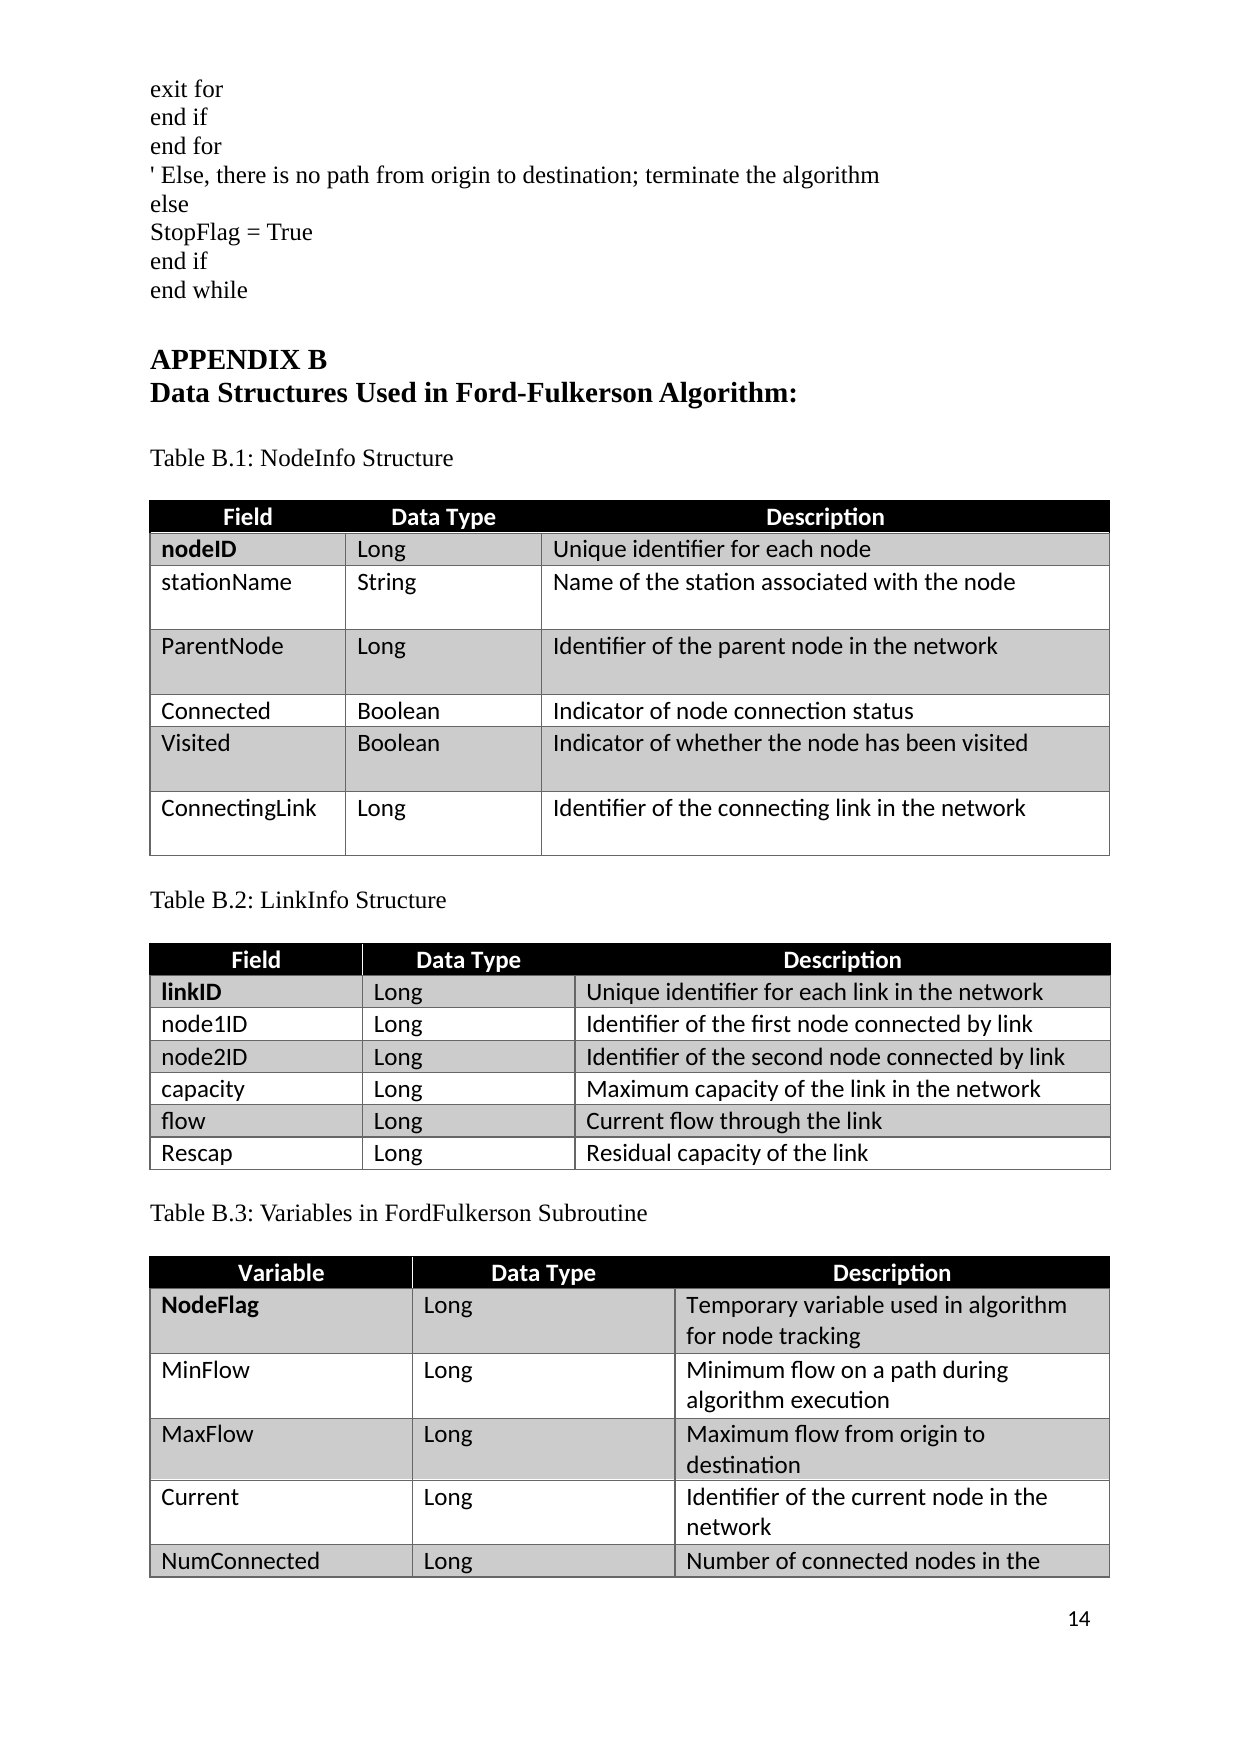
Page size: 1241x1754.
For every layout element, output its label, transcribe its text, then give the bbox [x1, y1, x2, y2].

table_cell Long [413, 1481, 674, 1544]
text exit for [150, 74, 1090, 102]
table_cell Long [363, 1041, 574, 1072]
table_cell flow [151, 1105, 362, 1136]
table_cell Connected [151, 695, 345, 726]
table_cell Identifier of the parent node in the network [542, 630, 1109, 694]
table_cell Identifier of the second node connected by link [576, 1041, 1110, 1072]
table_cell Current flow through the link [576, 1105, 1110, 1136]
table_cell String [346, 566, 541, 629]
table_header Description [542, 501, 1109, 532]
table_cell Long [413, 1419, 674, 1479]
table_cell MaxFlow [151, 1419, 412, 1479]
text end if [150, 102, 1090, 131]
table_cell nodeID [151, 534, 345, 565]
table_cell Long [413, 1289, 674, 1353]
table_cell Long [363, 1073, 574, 1104]
table_cell Long [346, 630, 541, 694]
text end while [150, 275, 1090, 304]
table_cell Long [413, 1354, 674, 1417]
text else [150, 189, 1090, 217]
table_cell Temporary variable used in algorithm for node tracking [676, 1289, 1109, 1353]
table_cell Identifier of the current node in the network [676, 1481, 1109, 1544]
table_header Data Type [363, 944, 575, 975]
text Table B.2: LinkInfo Structure [150, 885, 1090, 914]
text end if [150, 246, 1090, 275]
table_cell node2ID [151, 1041, 362, 1072]
table_cell NumConnected [151, 1545, 412, 1576]
table_cell Long [346, 792, 541, 855]
text end for [150, 131, 1090, 160]
table_cell Name of the station associated with the node [542, 566, 1109, 629]
table_cell Boolean [346, 695, 541, 726]
table_cell Long [363, 1008, 574, 1039]
table_cell stationName [151, 566, 345, 629]
table_cell Unique identifier for each node [542, 534, 1109, 565]
table_cell Long [346, 534, 541, 565]
table_cell Long [363, 1138, 574, 1169]
text APPENDIX B [150, 342, 1090, 376]
table_cell ParentNode [151, 630, 345, 694]
table_header Description [675, 1257, 1109, 1288]
text Table B.1: NodeInfo Structure [150, 443, 1090, 471]
table_cell linkID [151, 976, 362, 1007]
table_cell Long [413, 1545, 674, 1576]
table_header Description [575, 944, 1110, 975]
table_cell Unique identifier for each link in the network [576, 976, 1110, 1007]
table_header Field [151, 944, 362, 975]
table_cell Visited [151, 727, 345, 791]
table_cell Identifier of the first node connected by link [576, 1008, 1110, 1039]
table_cell MinFlow [151, 1354, 412, 1417]
table_cell Rescap [151, 1138, 362, 1169]
table_cell Identifier of the connecting link in the network [542, 792, 1109, 855]
table_header Field [151, 501, 346, 532]
table_cell Current [151, 1481, 412, 1544]
table_cell Minimum flow on a path during algorithm execution [676, 1354, 1109, 1417]
table_cell node1ID [151, 1008, 362, 1039]
text StopFlag = True [150, 217, 1090, 246]
table_header Data Type [346, 501, 542, 532]
table_cell Residual capacity of the link [576, 1138, 1110, 1169]
table_cell NodeFlag [151, 1289, 412, 1353]
table_cell capacity [151, 1073, 362, 1104]
table_cell Maximum flow from origin to destination [676, 1419, 1109, 1479]
table_header Data Type [413, 1257, 675, 1288]
table_cell Number of connected nodes in the [676, 1545, 1109, 1576]
table_cell Boolean [346, 727, 541, 791]
table_cell Long [363, 1105, 574, 1136]
table_cell Indicator of whether the node has been visited [542, 727, 1109, 791]
table_cell Indicator of node connection status [542, 695, 1109, 726]
table_cell ConnectingLink [151, 792, 345, 855]
table_cell Maximum capacity of the link in the network [576, 1073, 1110, 1104]
text ' Else, there is no path from origin to destination; terminate the algorithm [150, 160, 1090, 189]
text Table B.3: Variables in FordFulkerson Subroutine [150, 1198, 1090, 1227]
text Data Structures Used in Ford-Fulkerson Algorithm: [150, 376, 1090, 409]
table_header Variable [151, 1257, 412, 1288]
table_cell Long [363, 976, 574, 1007]
